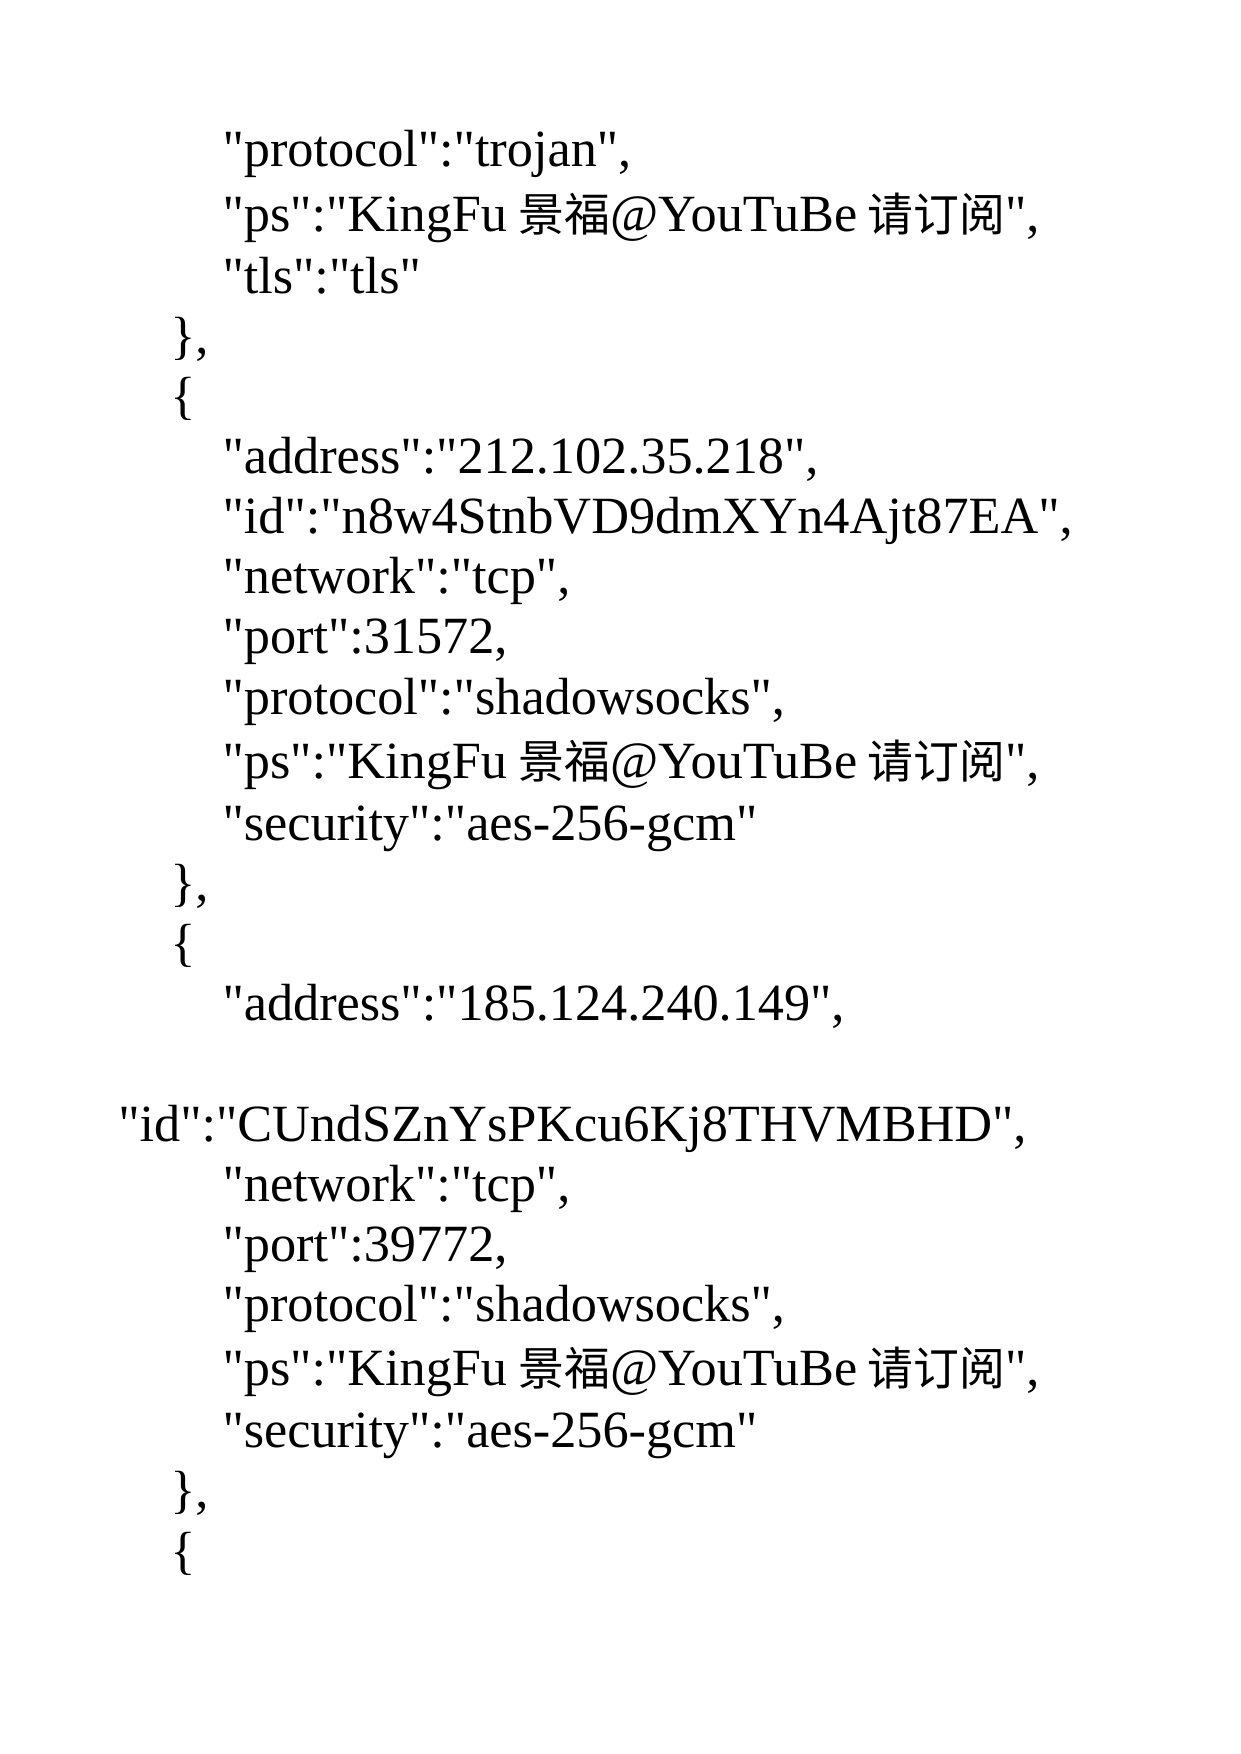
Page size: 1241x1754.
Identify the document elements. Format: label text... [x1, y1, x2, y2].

text "address":"212.102.35.218", [118, 425, 1122, 485]
text }, [118, 305, 1122, 365]
text { [118, 912, 1122, 972]
text "security":"aes-256-gcm" [118, 792, 1122, 852]
text "ps":"KingFu景福@YouTuBe请订阅", [118, 178, 1122, 244]
text "network":"tcp", [118, 545, 1122, 605]
text }, [118, 852, 1122, 912]
text "tls":"tls" [118, 244, 1122, 305]
text "protocol":"trojan", [118, 118, 1122, 178]
text "ps":"KingFu景福@YouTuBe请订阅", [118, 725, 1122, 792]
text { [118, 365, 1122, 425]
text "port":39772, [118, 1212, 1122, 1273]
text "security":"aes-256-gcm" [118, 1399, 1122, 1459]
text "ps":"KingFu景福@YouTuBe请订阅", [118, 1333, 1122, 1399]
text }, [118, 1459, 1122, 1519]
text "id":"CUndSZnYsPKcu6Kj8THVMBHD", [118, 1032, 1122, 1152]
text "port":31572, [118, 605, 1122, 665]
text { [118, 1519, 1122, 1579]
text "id":"n8w4StnbVD9dmXYn4Ajt87EA", [118, 485, 1122, 545]
text "address":"185.124.240.149", [118, 972, 1122, 1032]
text "protocol":"shadowsocks", [118, 1273, 1122, 1333]
text "protocol":"shadowsocks", [118, 665, 1122, 725]
text "network":"tcp", [118, 1152, 1122, 1212]
